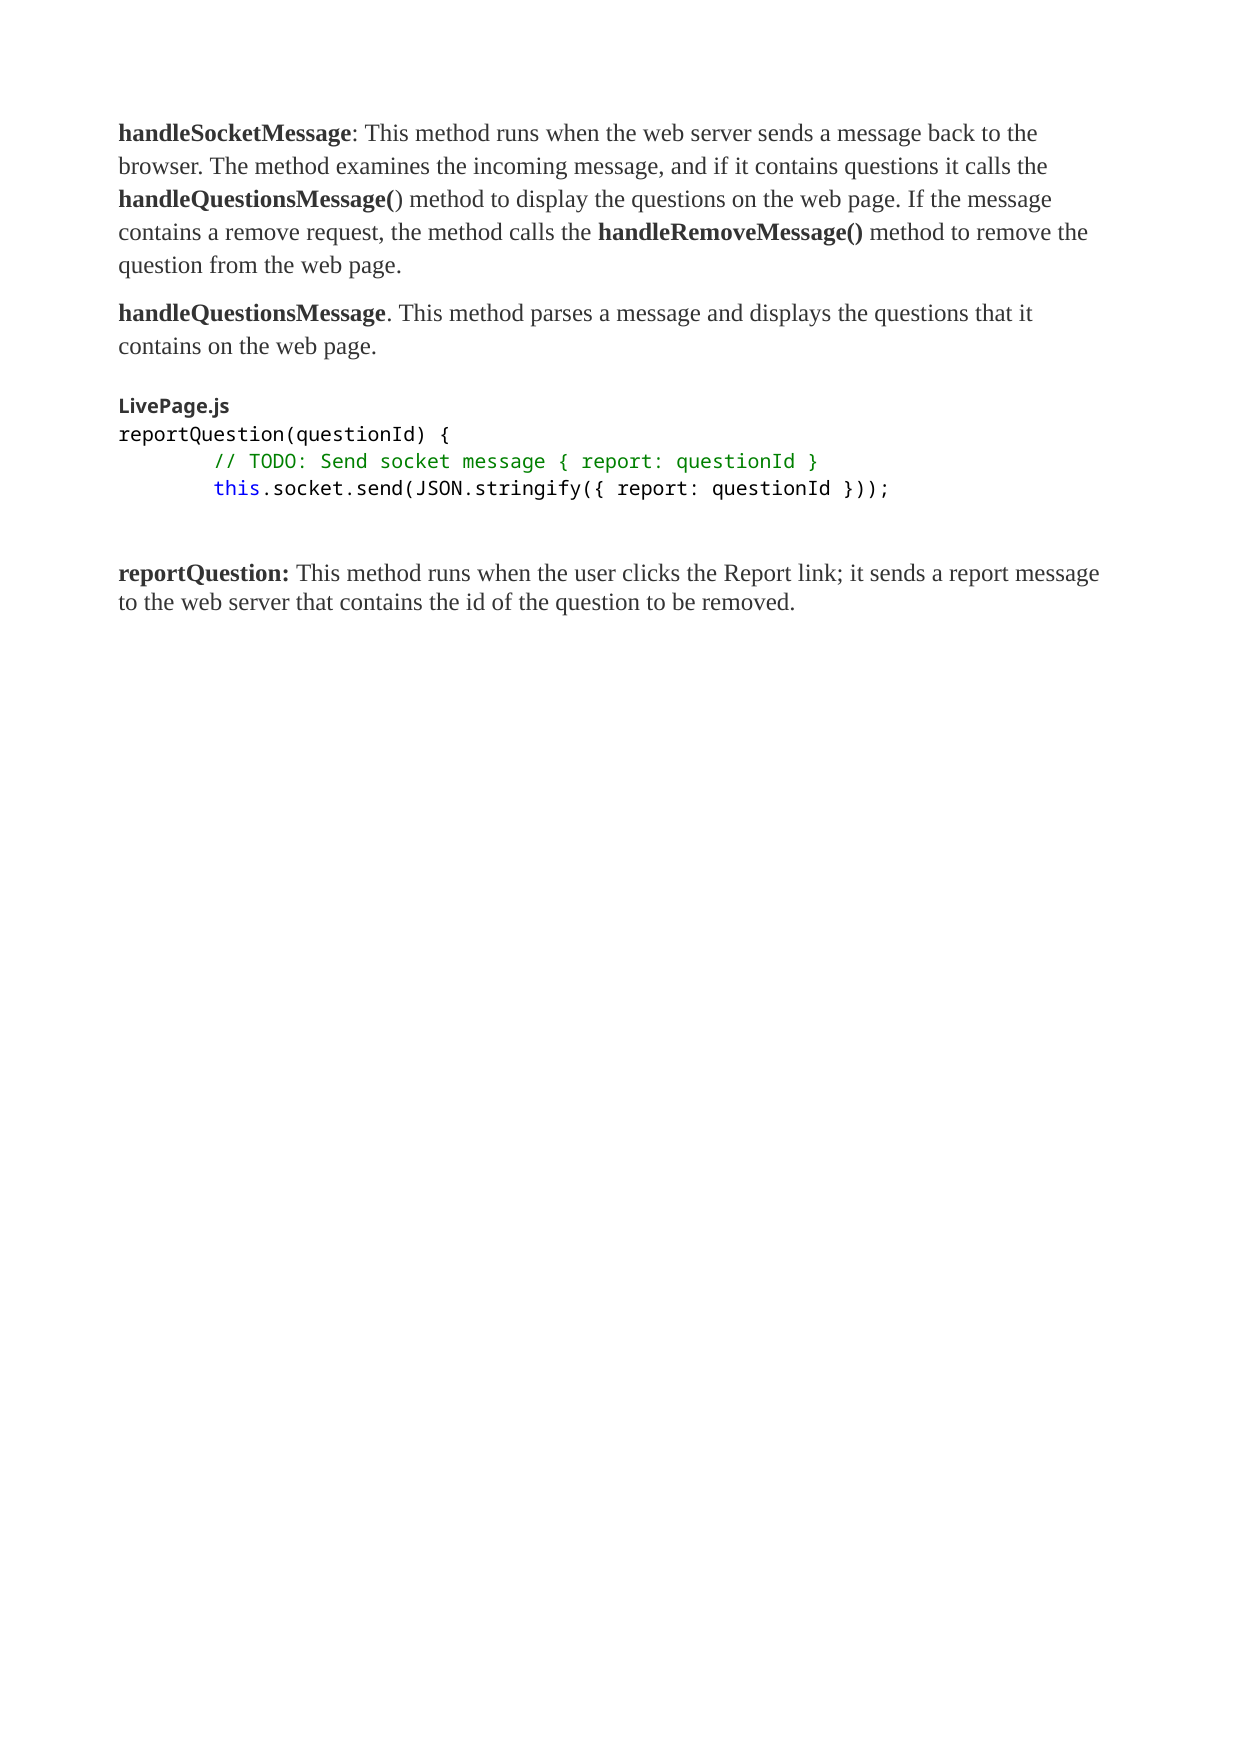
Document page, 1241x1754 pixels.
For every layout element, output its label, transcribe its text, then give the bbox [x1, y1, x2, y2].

text LivePage.js [118, 393, 1122, 420]
text // TODO: Send socket message { report: questionId } [118, 447, 1122, 474]
text this.socket.send(JSON.stringify({ report: questionId })); [118, 474, 1122, 501]
text handleSocketMessage: This method runs when the web server sends a message back to the browser. The method examines the incoming message, and if it contains questions it calls the handleQuestionsMessage() method to display the questions on the web page. If the message contains a remove request, the method calls the handleRemoveMessage() method to remove the question from the web page. [118, 118, 1122, 279]
text reportQuestion(questionId) { [118, 420, 1122, 447]
text reportQuestion: This method runs when the user clicks the Report link; it sends a report message to the web server that contains the id of the question to be removed. [118, 558, 1122, 616]
list handleQuestionsMessage. This method parses a message and displays the questions that it contains on the web page. [118, 298, 1122, 359]
